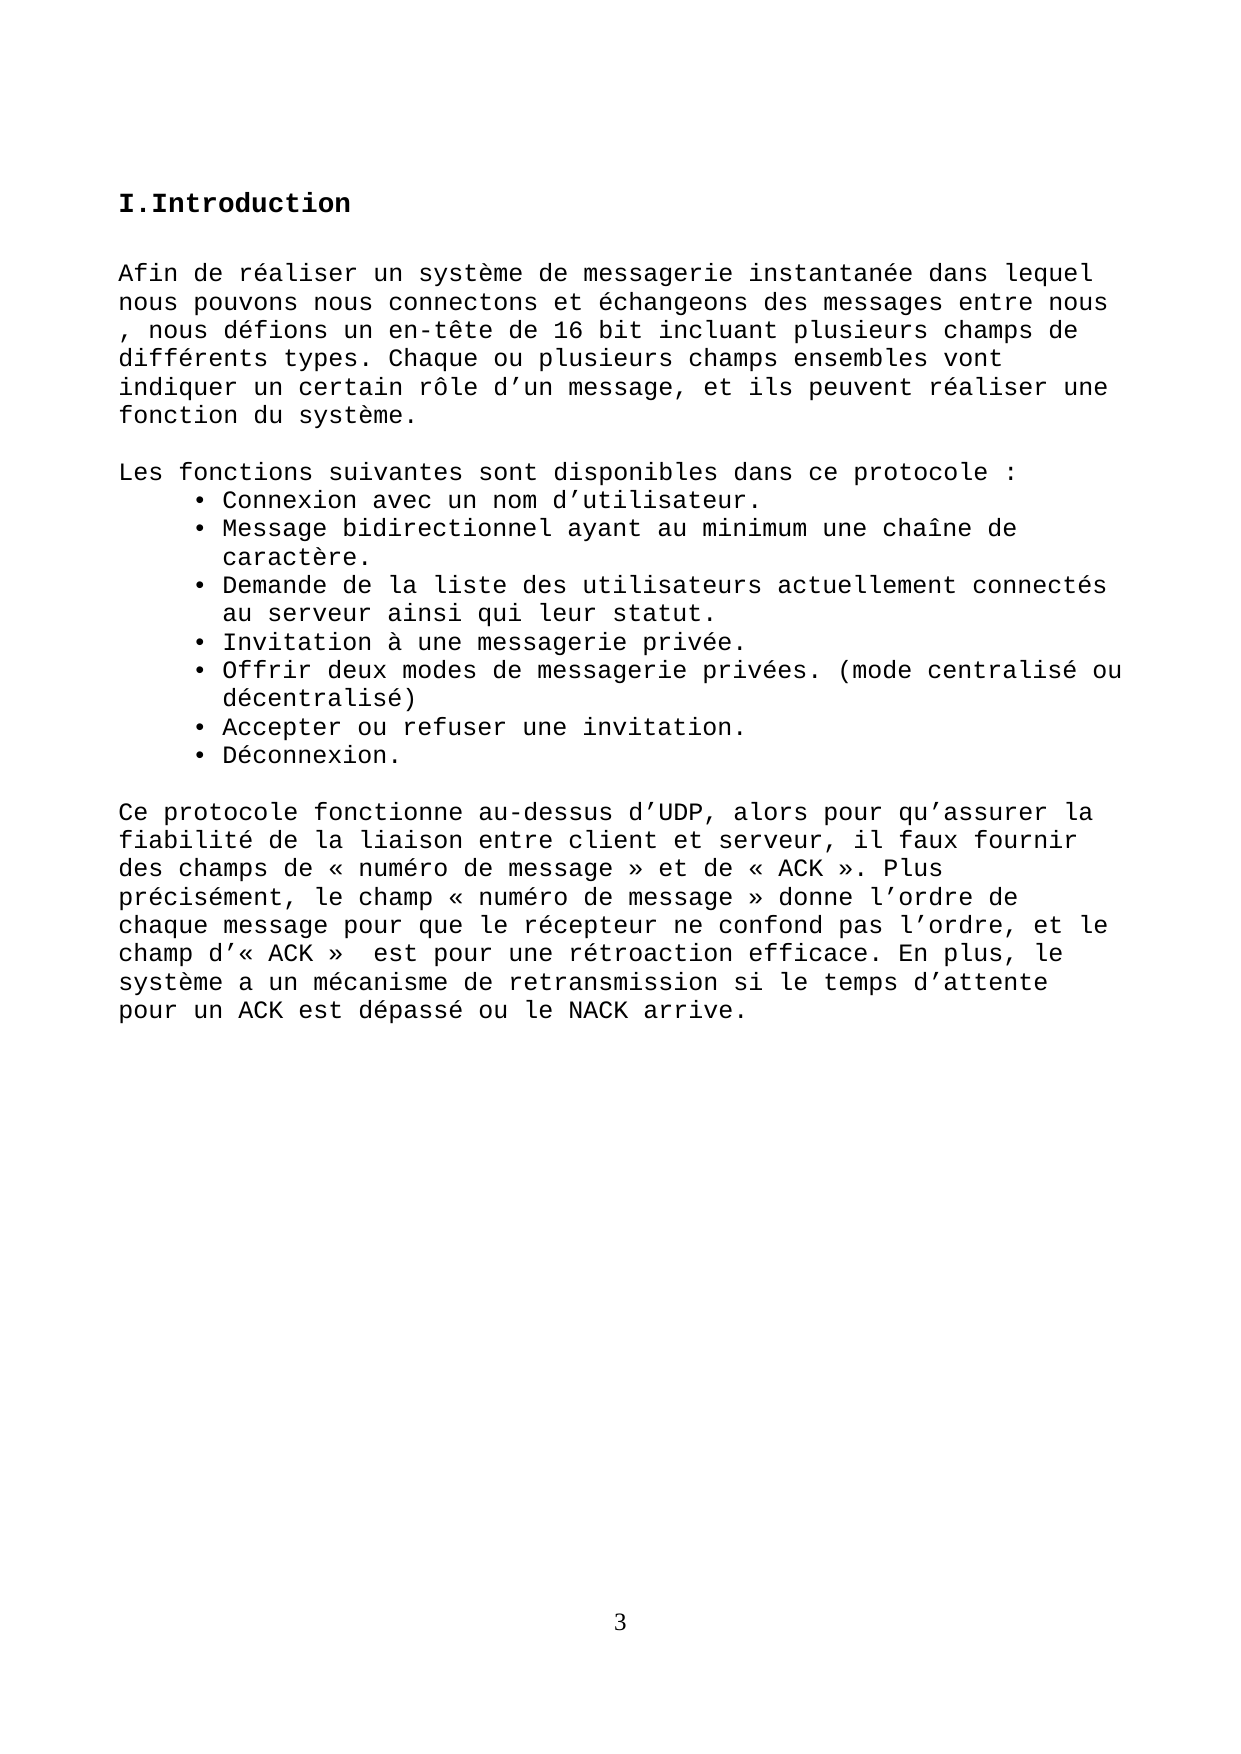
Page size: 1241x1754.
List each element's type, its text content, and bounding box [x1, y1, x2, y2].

text • Déconnexion. [118, 743, 1122, 771]
text Les fonctions suivantes sont disponibles dans ce protocole : [118, 459, 1122, 488]
text • Accepter ou refuser une invitation. [118, 714, 1122, 743]
text Ce protocole fonctionne au-dessus d’UDP, alors pour qu’assurer la fiabilité de la liaison entre client et serveur, il faux fournir des champs de « numéro de message » et de « ACK ». Plus précisément, le champ « numéro de message » donne l’ordre de chaque message pour que le récepteur ne confond pas l’ordre, et le champ d’« ACK » est pour une rétroaction efficace. En plus, le système a un mécanisme de retransmission si le temps d’attente pour un ACK est dépassé ou le NACK arrive. [118, 799, 1122, 1026]
text Afin de réaliser un système de messagerie instantanée dans lequel nous pouvons nous connectons et échangeons des messages entre nous , nous défions un en-tête de 16 bit incluant plusieurs champs de différents types. Chaque ou plusieurs champs ensembles vont indiquer un certain rôle d’un message, et ils peuvent réaliser une fonction du système. [118, 261, 1122, 431]
text • Message bidirectionnel ayant au minimum une chaîne de caractère. [118, 516, 1122, 573]
text • Demande de la liste des utilisateurs actuellement connectés au serveur ainsi qui leur statut. [118, 573, 1122, 629]
text • Offrir deux modes de messagerie privées. (mode centralisé ou décentralisé) [118, 658, 1122, 714]
text • Invitation à une messagerie privée. [118, 629, 1122, 658]
subtitle I.Introduction [118, 189, 1122, 220]
text • Connexion avec un nom d’utilisateur. [118, 488, 1122, 516]
